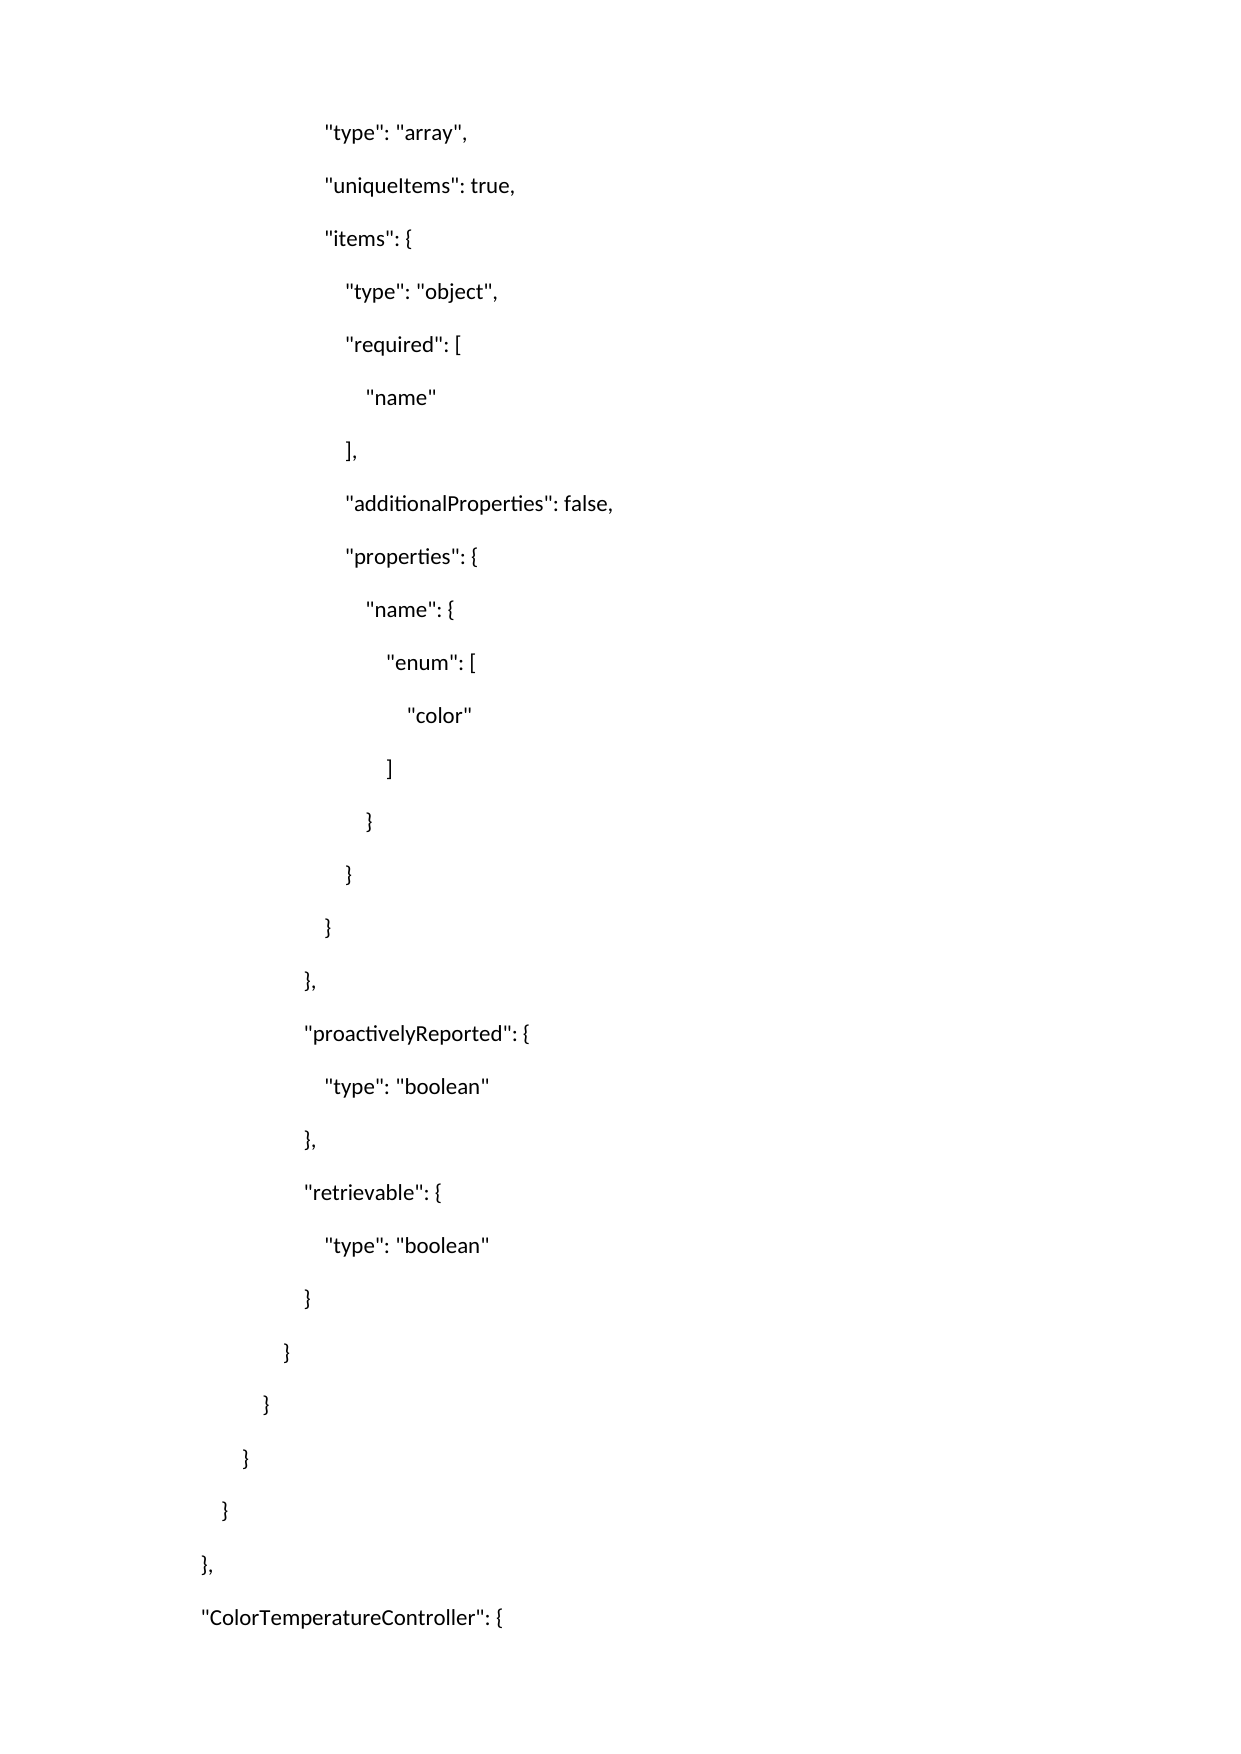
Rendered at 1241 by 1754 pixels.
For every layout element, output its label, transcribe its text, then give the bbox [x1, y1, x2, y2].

text "proactivelyReported": { [118, 1019, 1122, 1047]
text "enum": [ [118, 648, 1122, 676]
text } [118, 1444, 1122, 1472]
text }, [118, 966, 1122, 994]
text "retrievable": { [118, 1178, 1122, 1207]
text } [118, 1338, 1122, 1366]
text } [118, 1497, 1122, 1525]
text "ColorTemperatureController": { [118, 1603, 1122, 1631]
text "additionalProperties": false, [118, 489, 1122, 517]
text } [118, 1284, 1122, 1313]
text }, [118, 1550, 1122, 1578]
text "name" [118, 383, 1122, 411]
text "properties": { [118, 542, 1122, 570]
text "required": [ [118, 330, 1122, 358]
text } [118, 860, 1122, 888]
text "items": { [118, 224, 1122, 252]
text "type": "boolean" [118, 1232, 1122, 1259]
text } [118, 913, 1122, 941]
text ] [118, 754, 1122, 782]
text ], [118, 436, 1122, 464]
text "type": "boolean" [118, 1072, 1122, 1101]
text "uniqueItems": true, [118, 171, 1122, 199]
text } [118, 807, 1122, 835]
text "type": "object", [118, 277, 1122, 305]
text } [118, 1391, 1122, 1419]
text "name": { [118, 595, 1122, 623]
text "type": "array", [118, 118, 1122, 146]
text "color" [118, 701, 1122, 729]
text }, [118, 1126, 1122, 1153]
